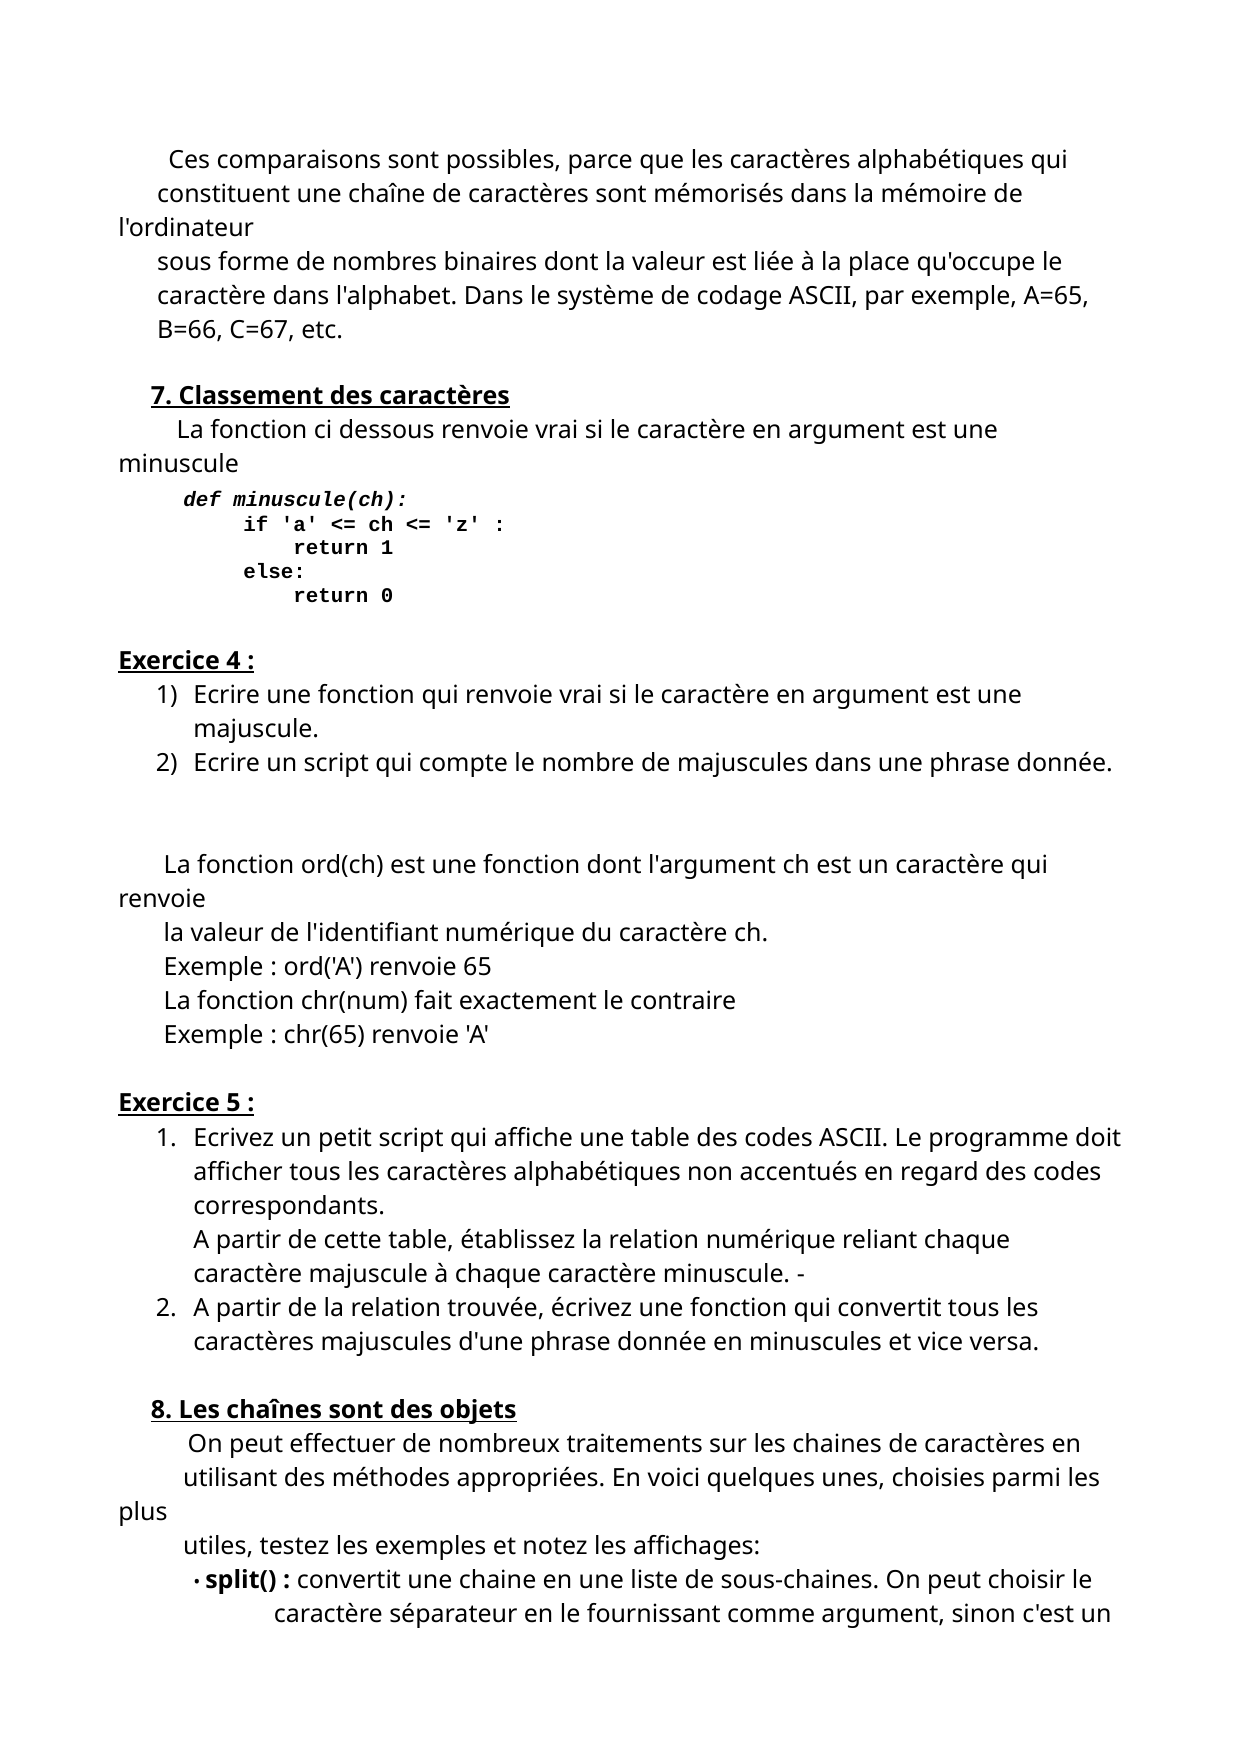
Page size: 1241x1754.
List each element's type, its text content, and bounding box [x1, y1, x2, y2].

list A partir de la relation trouvée, écrivez une fonction qui convertit tous les caractères majuscules d'une phrase donnée en minuscules et vice versa. [156, 1289, 1122, 1358]
text caractère séparateur en le fournissant comme argument, sinon c'est un [118, 1596, 1122, 1630]
text • split() : convertit une chaine en une liste de sous-chaines. On peut choisir le [118, 1562, 1122, 1596]
text Exemple : ord('A') renvoie 65 [118, 949, 1122, 983]
text La fonction chr(num) fait exactement le contraire [118, 983, 1122, 1017]
text utiles, testez les exemples et notez les affichages: [118, 1528, 1122, 1562]
text la valeur de l'identifiant numérique du caractère ch. [118, 915, 1122, 949]
text return 0 [118, 584, 1122, 608]
list Ecrire un script qui compte le nombre de majuscules dans une phrase donnée. [156, 744, 1122, 778]
text Exercice 5 : [118, 1085, 1122, 1119]
text On peut effectuer de nombreux traitements sur les chaines de caractères en [118, 1426, 1122, 1460]
text 7. Classement des caractères [118, 377, 1122, 411]
text Ces comparaisons sont possibles, parce que les caractères alphabétiques qui [118, 142, 1122, 176]
text Exercice 4 : [118, 642, 1122, 676]
list Ecrire une fonction qui renvoie vrai si le caractère en argument est une majuscule. [156, 676, 1122, 744]
text utilisant des méthodes appropriées. En voici quelques unes, choisies parmi les plus [118, 1460, 1122, 1528]
list Ecrivez un petit script qui affiche une table des codes ASCII. Le programme doit afficher tous les caractères alphabétiques non accentués en regard des codes correspondants. [156, 1119, 1122, 1221]
list A partir de cette table, établissez la relation numérique reliant chaque caractère majuscule à chaque caractère minuscule. - [156, 1221, 1122, 1289]
text if 'a' <= ch <= 'z' : [118, 514, 1122, 537]
text sous forme de nombres binaires dont la valeur est liée à la place qu'occupe le [118, 244, 1122, 278]
text constituent une chaîne de caractères sont mémorisés dans la mémoire de l'ordinateur [118, 176, 1122, 244]
text Exemple : chr(65) renvoie 'A' [118, 1017, 1122, 1051]
text caractère dans l'alphabet. Dans le système de codage ASCII, par exemple, A=65, [118, 278, 1122, 312]
text else: [118, 561, 1122, 584]
text return 1 [118, 537, 1122, 561]
text 8. Les chaînes sont des objets [118, 1392, 1122, 1426]
text La fonction ord(ch) est une fonction dont l'argument ch est un caractère qui renvoie [118, 847, 1122, 915]
text La fonction ci dessous renvoie vrai si le caractère en argument est une minuscule [118, 411, 1122, 479]
text B=66, C=67, etc. [118, 312, 1122, 346]
text def minuscule(ch): [118, 479, 1122, 514]
